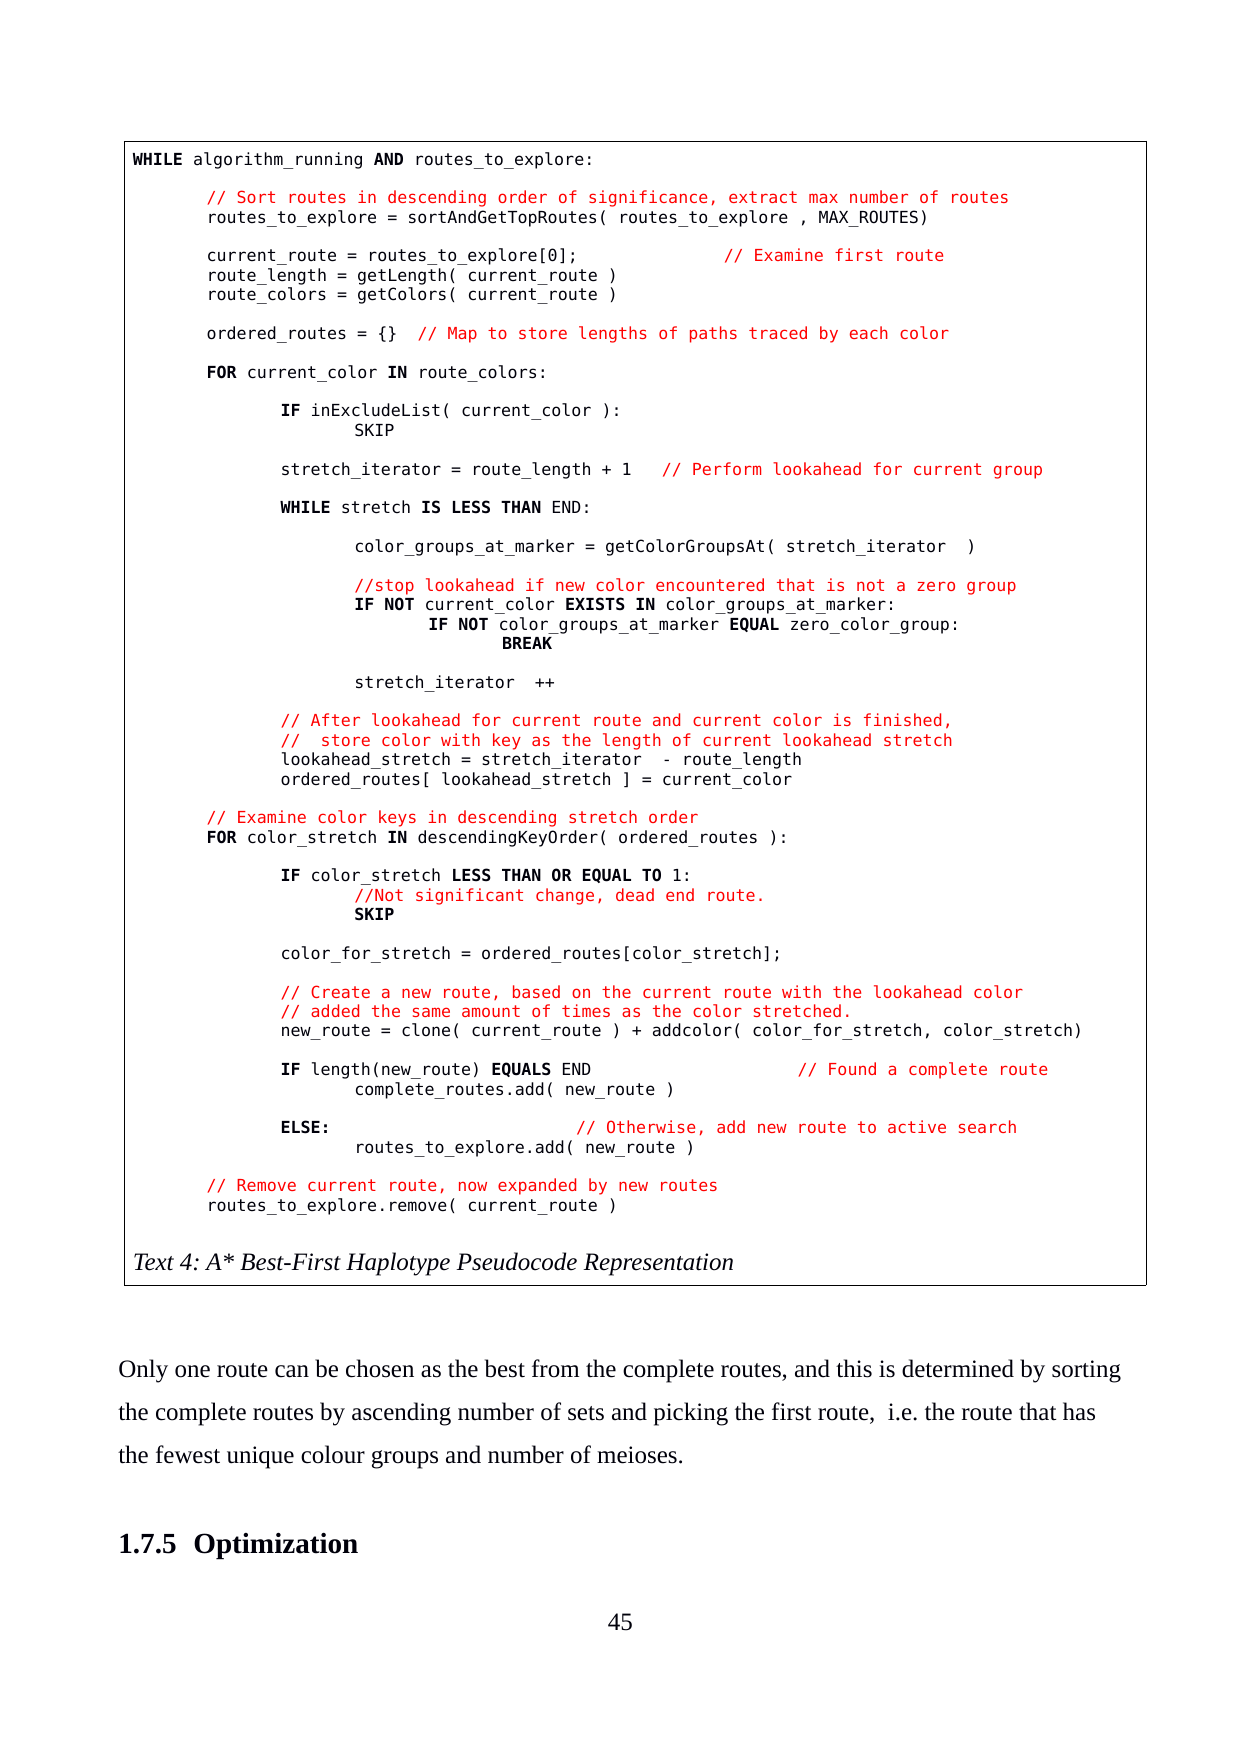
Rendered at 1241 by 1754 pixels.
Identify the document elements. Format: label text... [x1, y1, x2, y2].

text IF NOT color_groups_at_marker EQUAL zero_color_group: [133, 614, 1137, 634]
text routes_to_explore.add( new_route ) [133, 1138, 1137, 1157]
text FOR color_stretch IN descendingKeyOrder( ordered_routes ): [133, 828, 1137, 847]
text lookahead_stretch = stretch_iterator - route_length [133, 750, 1137, 769]
text // added the same amount of times as the color stretched. [133, 1002, 1137, 1021]
text complete_routes.add( new_route ) [133, 1079, 1137, 1099]
text route_length = getLength( current_route ) [133, 266, 1137, 285]
text WHILE stretch IS LESS THAN END: [133, 498, 1137, 518]
text //Not significant change, dead end route. [133, 886, 1137, 905]
text FOR current_color IN route_colors: [133, 363, 1137, 382]
subtitle Optimization [118, 1527, 1122, 1560]
text // Sort routes in descending order of significance, extract max number of routes [133, 188, 1137, 208]
text BREAK [133, 634, 1137, 653]
text ordered_routes[ lookahead_stretch ] = current_color [133, 769, 1137, 789]
text SKIP [133, 421, 1137, 440]
text IF length(new_route) EQUALS END // Found a complete route [133, 1060, 1137, 1079]
text current_route = routes_to_explore[0]; // Examine first route [133, 246, 1137, 266]
text IF color_stretch LESS THAN OR EQUAL TO 1: [133, 866, 1137, 886]
text IF NOT current_color EXISTS IN color_groups_at_marker: [133, 595, 1137, 614]
text IF inExcludeList( current_color ): [133, 401, 1137, 421]
text Text 4: A* Best-First Haplotype Pseudocode Representation [133, 1247, 1137, 1276]
text WHILE algorithm_running AND routes_to_explore: [133, 149, 1137, 169]
text // Examine color keys in descending stretch order [133, 808, 1137, 828]
text //stop lookahead if new color encountered that is not a zero group [133, 576, 1137, 595]
text new_route = clone( current_route ) + addcolor( color_for_stretch, color_stretch) [133, 1021, 1137, 1041]
text color_for_stretch = ordered_routes[color_stretch]; [133, 944, 1137, 963]
text route_colors = getColors( current_route ) [133, 285, 1137, 304]
text routes_to_explore.remove( current_route ) [133, 1196, 1137, 1215]
text // Remove current route, now expanded by new routes [133, 1176, 1137, 1196]
text stretch_iterator = route_length + 1 // Perform lookahead for current group [133, 459, 1137, 479]
text // store color with key as the length of current lookahead stretch [133, 731, 1137, 750]
text ordered_routes = {} // Map to store lengths of paths traced by each color [133, 324, 1137, 343]
text // After lookahead for current route and current color is finished, [133, 711, 1137, 731]
text routes_to_explore = sortAndGetTopRoutes( routes_to_explore , MAX_ROUTES) [133, 208, 1137, 227]
text ELSE: // Otherwise, add new route to active search [133, 1118, 1137, 1138]
text SKIP [133, 905, 1137, 924]
text color_groups_at_marker = getColorGroupsAt( stretch_iterator ) [133, 537, 1137, 556]
text Only one route can be chosen as the best from the complete routes, and this is determined by sorting the complete routes by ascending number of sets and picking the first route, i.e. the route that has the fewest unique colour groups and number of meioses. [118, 1354, 1122, 1469]
text stretch_iterator ++ [133, 673, 1137, 692]
text // Create a new route, based on the current route with the lookahead color [133, 983, 1137, 1002]
